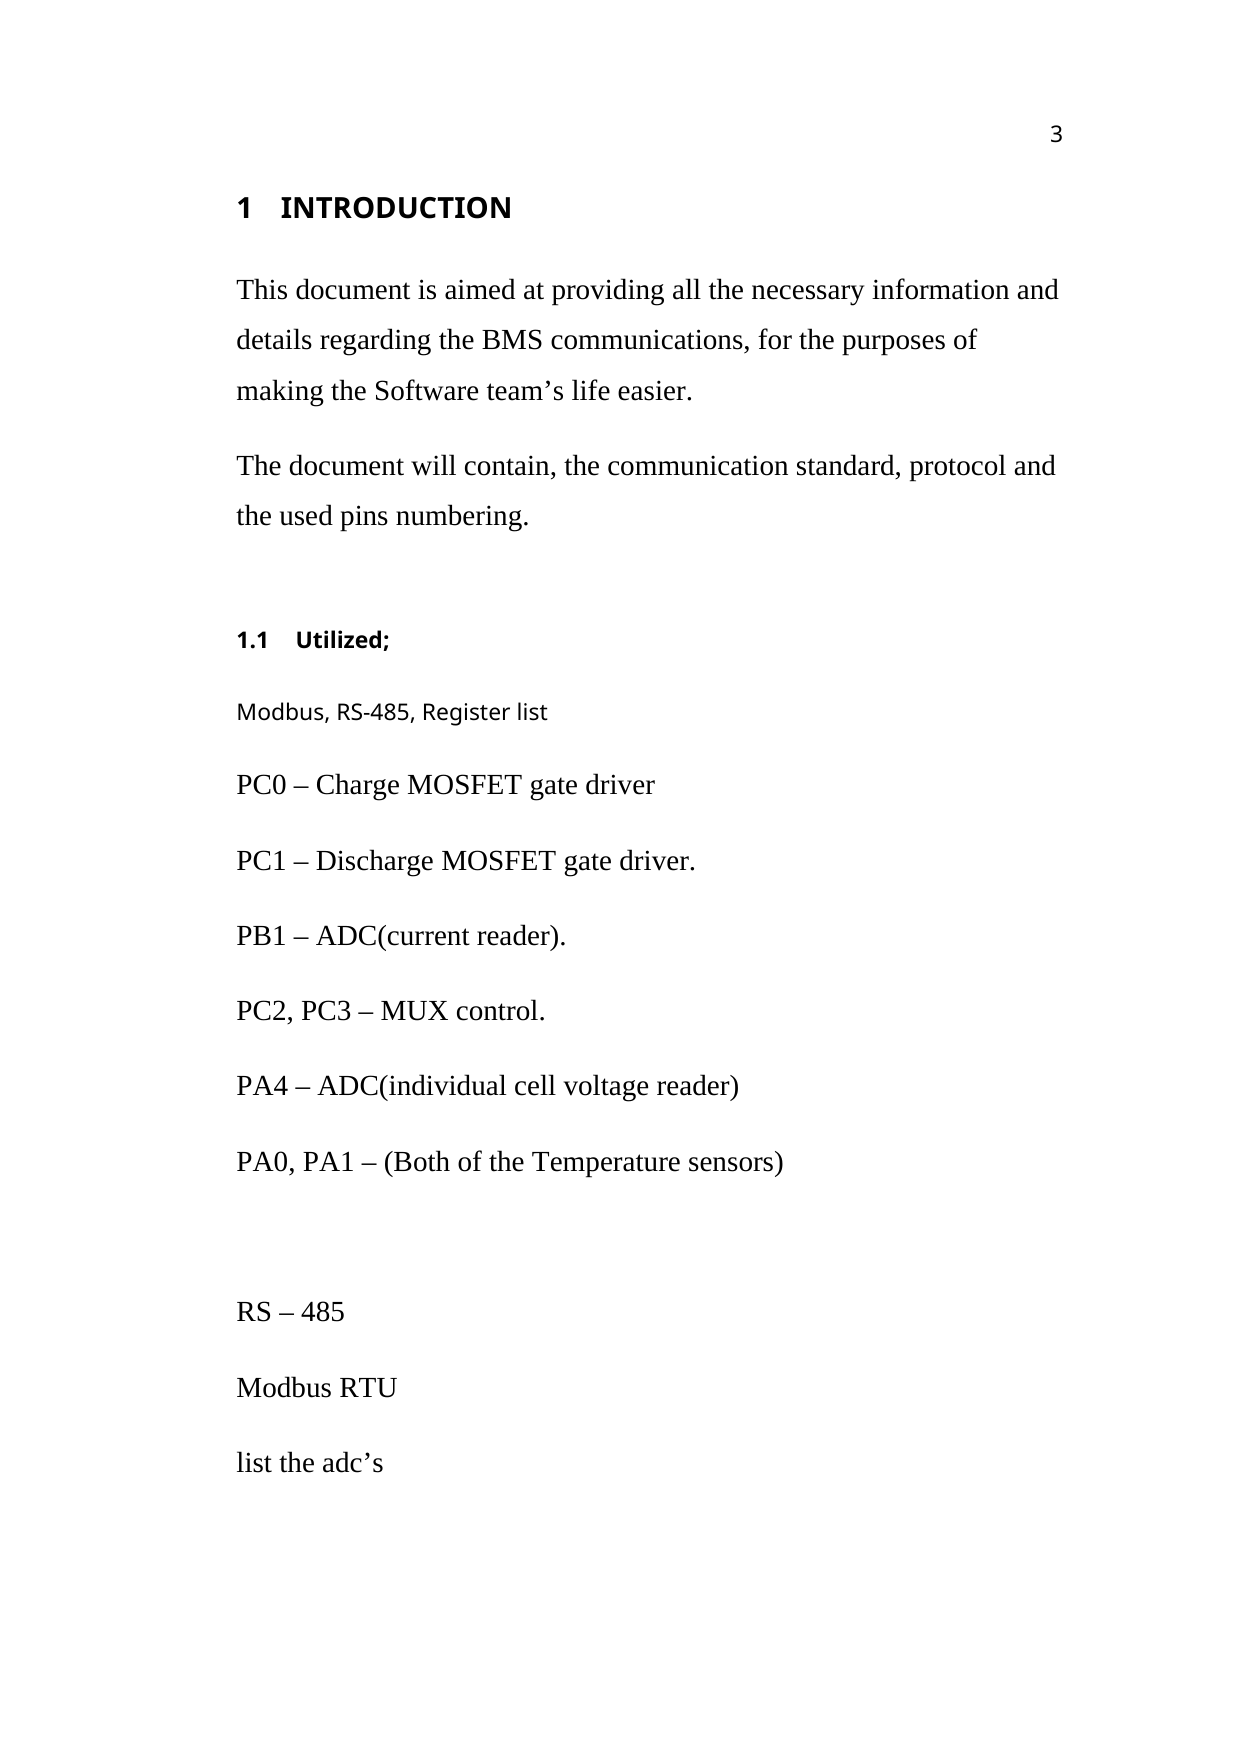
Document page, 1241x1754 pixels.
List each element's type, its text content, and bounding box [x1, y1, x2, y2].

text PA0, PA1 – (Both of the Temperature sensors) [236, 1144, 1063, 1177]
text Modbus RTU [236, 1370, 1063, 1403]
subtitle Utilized; [236, 623, 1063, 655]
subtitle Introduction [236, 187, 1063, 227]
text PC1 – Discharge MOSFET gate driver. [236, 843, 1063, 876]
text PA4 – ADC(individual cell voltage reader) [236, 1068, 1063, 1102]
text RS – 485 [236, 1294, 1063, 1328]
text This document is aimed at providing all the necessary information and details regarding the BMS communications, for the purposes of making the Software team’s life easier. [236, 272, 1063, 406]
text PB1 – ADC(current reader). [236, 918, 1063, 951]
text Modbus, RS-485, Register list [236, 695, 1063, 727]
text list the adc’s [236, 1445, 1063, 1479]
text PC0 – Charge MOSFET gate driver [236, 767, 1063, 801]
text The document will contain, the communication standard, protocol and the used pins numbering. [236, 448, 1063, 532]
text PC2, PC3 – MUX control. [236, 993, 1063, 1027]
